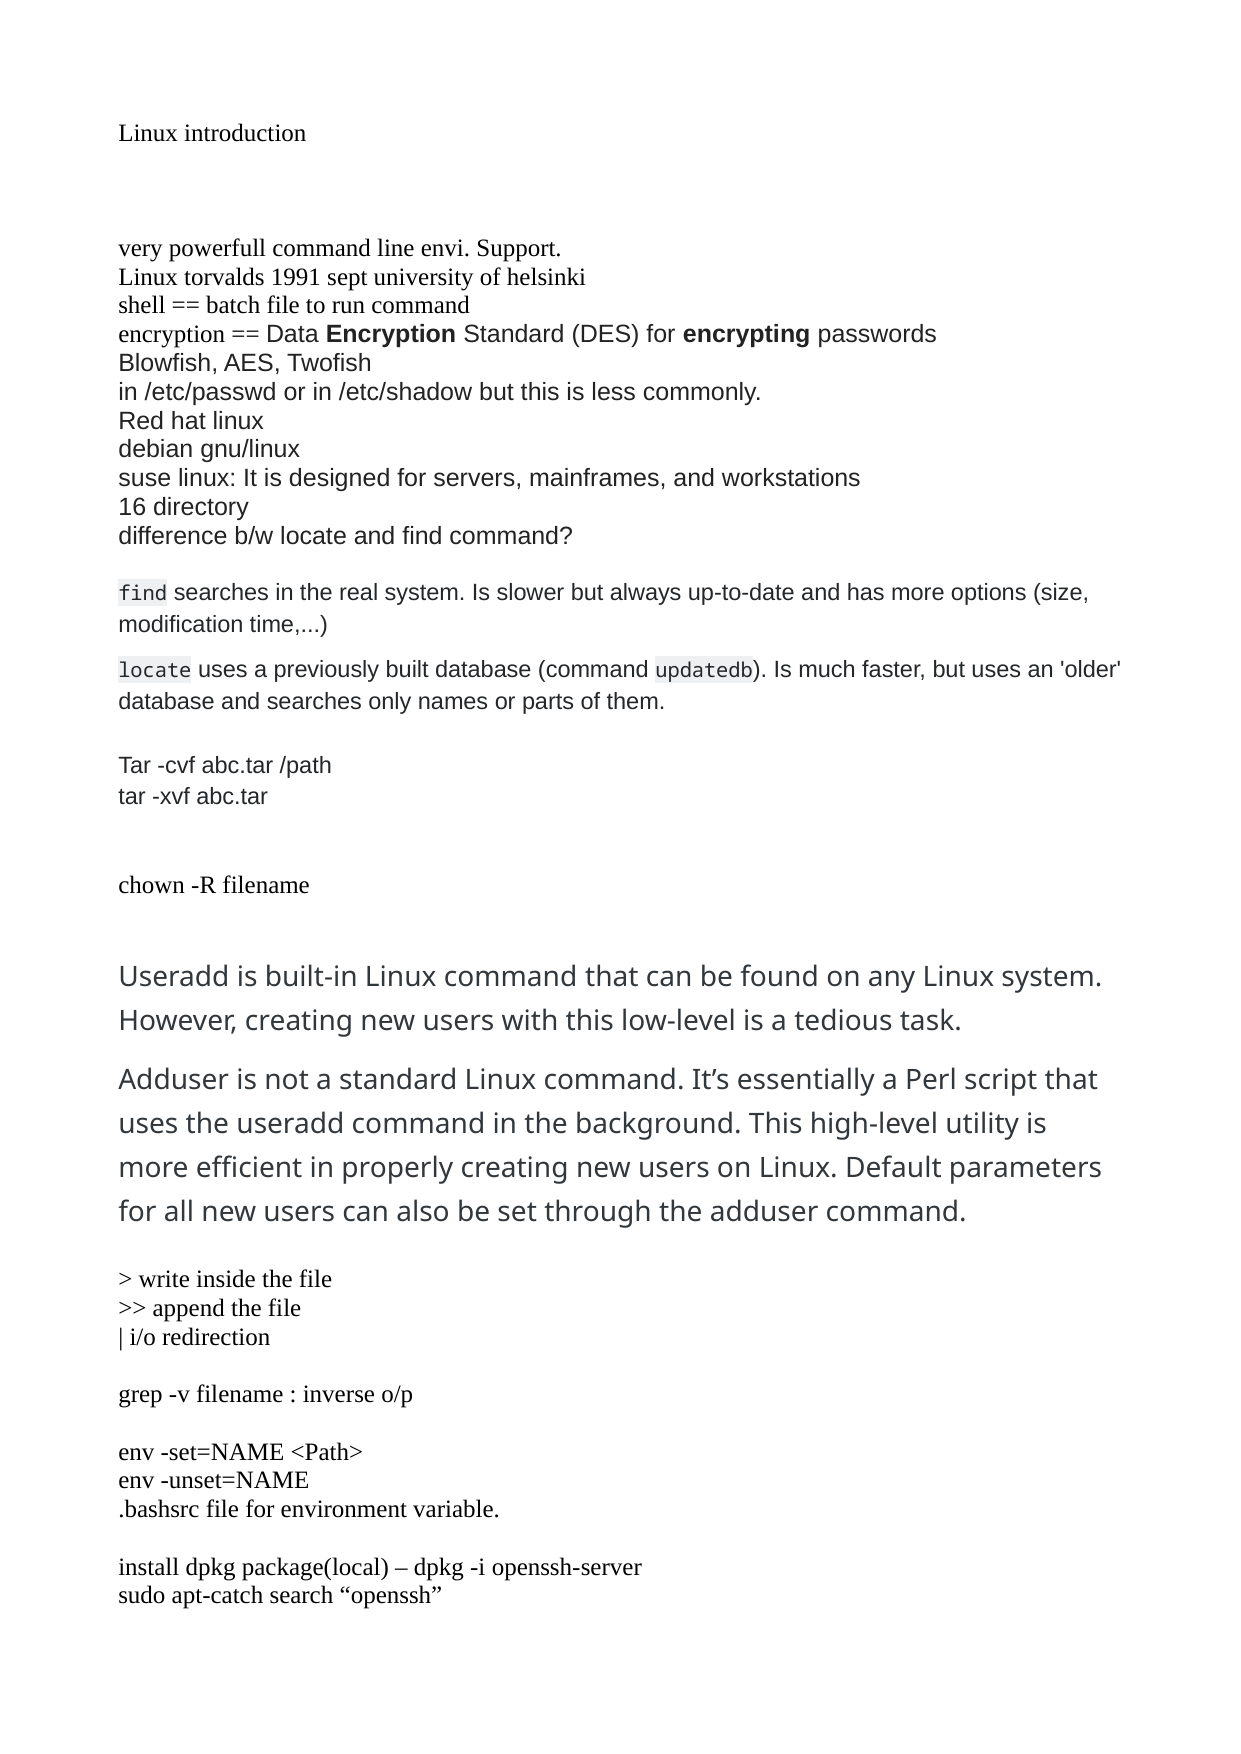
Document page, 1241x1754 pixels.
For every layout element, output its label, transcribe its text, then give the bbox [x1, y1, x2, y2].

text Linux torvalds 1991 sept university of helsinki [118, 262, 1122, 291]
text env -unset=NAME [118, 1466, 1122, 1494]
text > write inside the file [118, 1264, 1122, 1293]
text in /etc/passwd or in /etc/shadow but this is less commonly. [118, 377, 1122, 406]
text sudo apt-catch search “openssh” [118, 1581, 1122, 1609]
text Adduser is not a standard Linux command. It’s essentially a Perl script that uses the useradd command in the background. This high-level utility is more efficient in properly creating new users on Linux. Default parameters for all new users can also be set through the adduser command. [118, 1059, 1122, 1230]
text find searches in the real system. Is slower but always up-to-date and has more options (size, modification time,...) [118, 578, 1122, 637]
text Useradd is built-in Linux command that can be found on any Linux system. However, creating new users with this low-level is a tedious task. [118, 957, 1122, 1039]
text 16 directory [118, 492, 1122, 521]
text suse linux: It is designed for servers, mainframes, and workstations [118, 463, 1122, 492]
text >> append the file [118, 1293, 1122, 1322]
text very powerfull command line envi. Support. [118, 233, 1122, 262]
text grep -v filename : inverse o/p [118, 1379, 1122, 1408]
text Blowfish, AES, Twofish [118, 348, 1122, 377]
text locate uses a previously built database (command updatedb). Is much faster, but uses an 'older' database and searches only names or parts of them. [118, 656, 1122, 714]
text difference b/w locate and find command? [118, 521, 1122, 549]
text Tar -cvf abc.tar /path [118, 751, 1122, 778]
text env -set=NAME <Path> [118, 1437, 1122, 1466]
text | i/o redirection [118, 1322, 1122, 1351]
text install dpkg package(local) – dpkg -i openssh-server [118, 1552, 1122, 1581]
text debian gnu/linux [118, 434, 1122, 463]
text .bashsrc file for environment variable. [118, 1494, 1122, 1523]
text Red hat linux [118, 406, 1122, 434]
text chown -R filename [118, 870, 1122, 899]
text shell == batch file to run command [118, 291, 1122, 319]
text tar -xvf abc.tar [118, 782, 1122, 809]
text Linux introduction [118, 118, 1122, 147]
text encryption == Data Encryption Standard (DES) for encrypting passwords [118, 319, 1122, 348]
